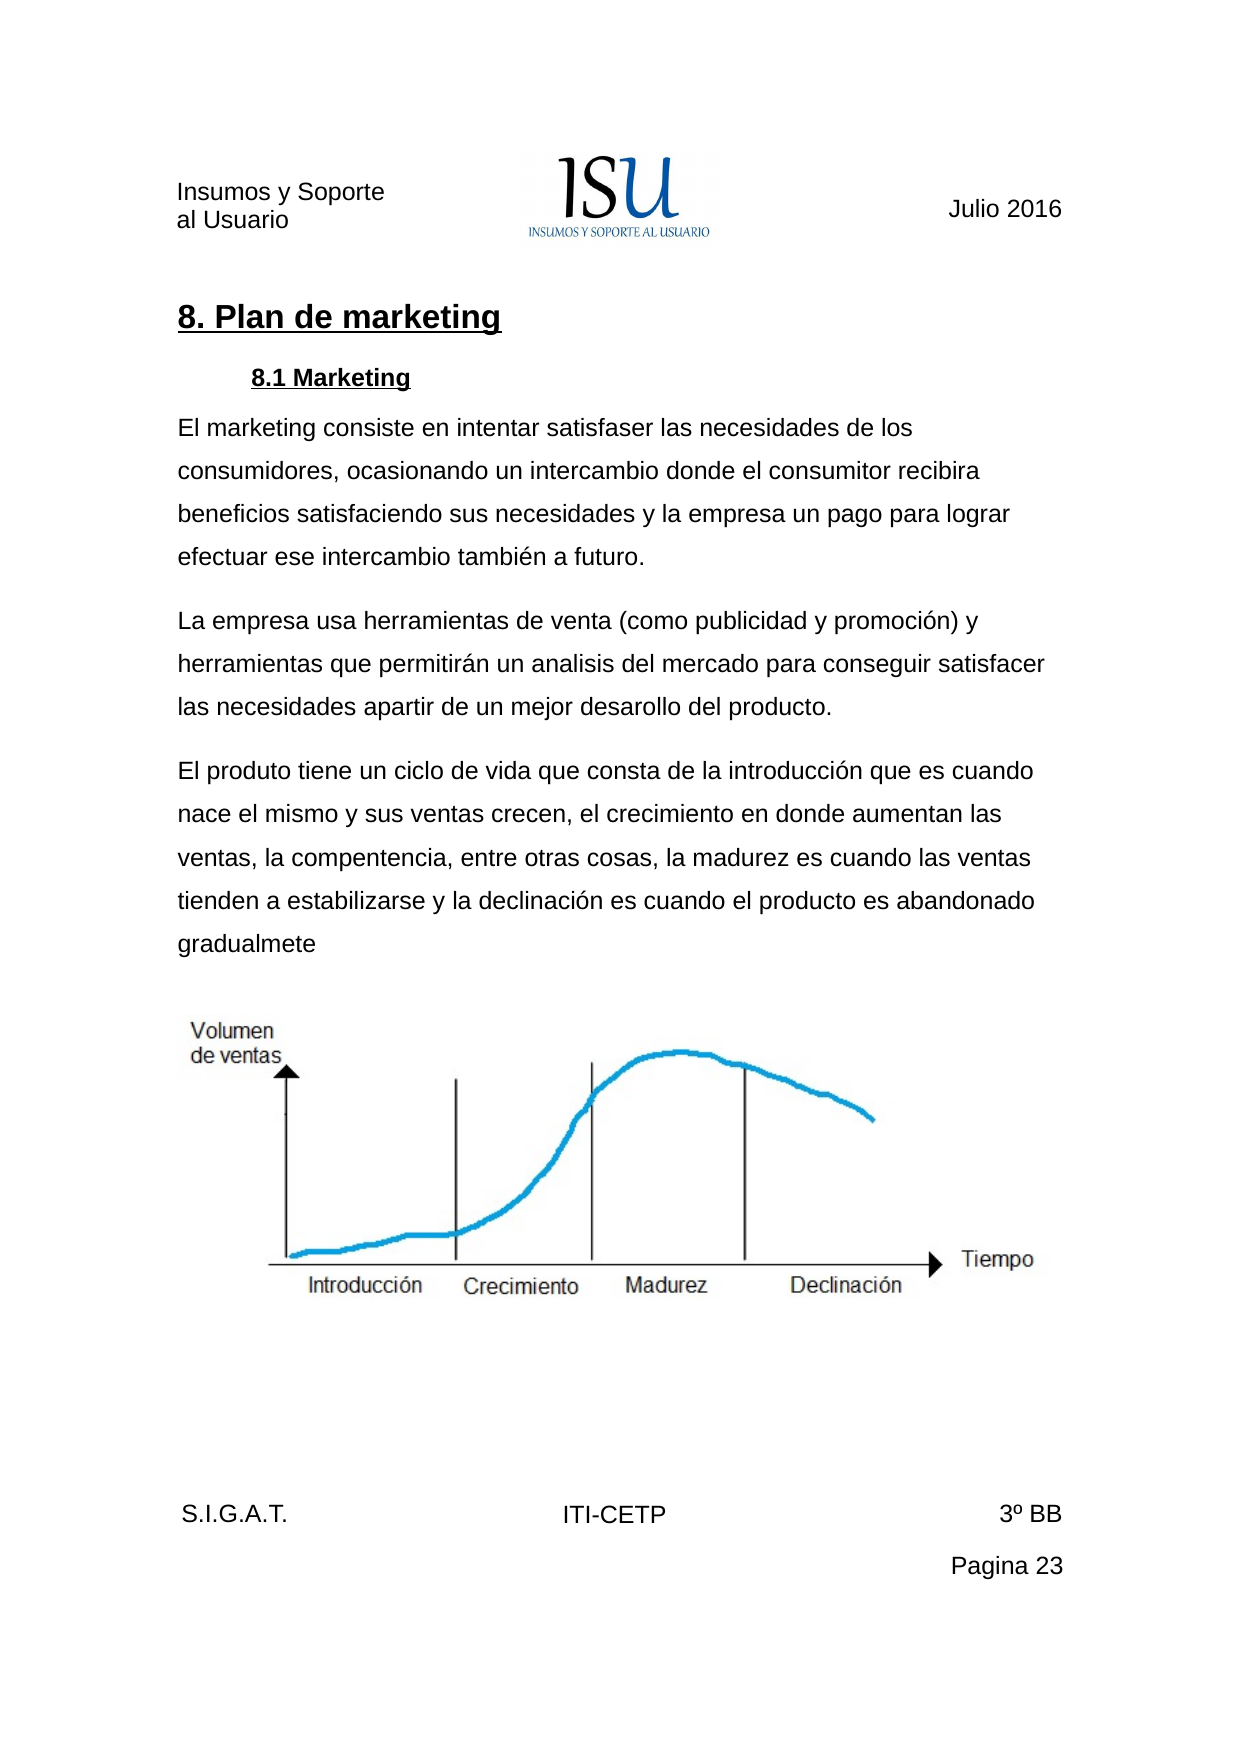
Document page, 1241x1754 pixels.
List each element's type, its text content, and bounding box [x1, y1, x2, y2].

picture [517, 138, 723, 252]
text 8.1 Marketing [177, 355, 1063, 394]
text El produto tiene un ciclo de vida que consta de la introducción que es cuando nace el mismo y sus ventas crecen, el crecimiento en donde aumentan las ventas, la compentencia, entre otras cosas, la madurez es cuando las ventas tienden a estabilizarse y la declinación es cuando el producto es abandonado gradualmete [177, 756, 1063, 958]
text La empresa usa herramientas de venta (como publicidad y promoción) y herramientas que permitirán un analisis del mercado para conseguir satisfacer las necesidades apartir de un mejor desarollo del producto. [177, 606, 1063, 721]
picture [177, 1014, 1063, 1312]
text El marketing consiste en intentar satisfaser las necesidades de los consumidores, ocasionando un intercambio donde el consumitor recibira beneficios satisfaciendo sus necesidades y la empresa un pago para lograr efectuar ese intercambio también a futuro. [177, 413, 1063, 571]
text 8. Plan de marketing [177, 298, 1063, 336]
